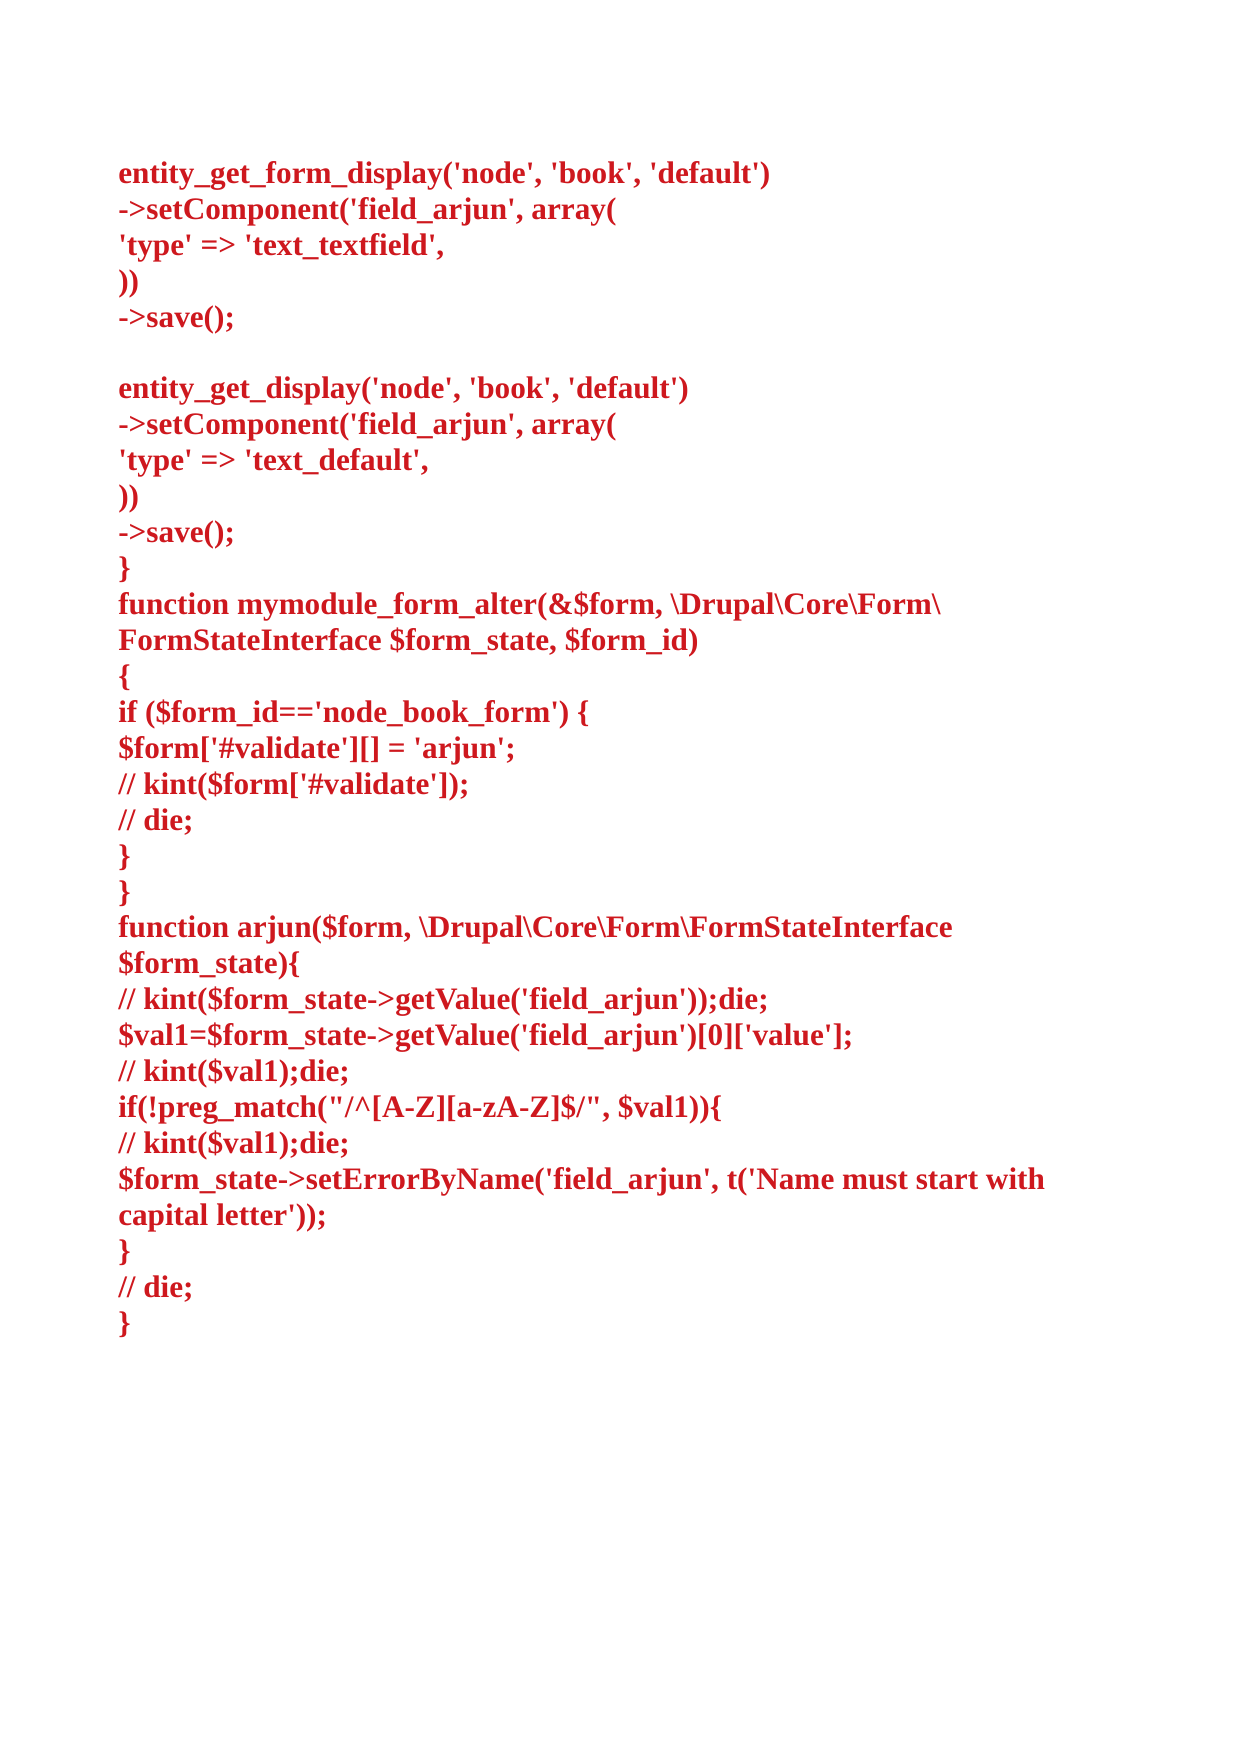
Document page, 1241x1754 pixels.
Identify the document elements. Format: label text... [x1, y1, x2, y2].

text ->save(); [118, 513, 1122, 549]
text ->save(); [118, 298, 1122, 334]
text $form['#validate'][] = 'arjun'; [118, 729, 1122, 765]
text if(!preg_match("/^[A-Z][a-zA-Z]$/", $val1)){ [118, 1088, 1122, 1124]
text ->setComponent('field_arjun', array( [118, 406, 1122, 442]
text function mymodule_form_alter(&$form, \Drupal\Core\Form\FormStateInterface $form_state, $form_id) [118, 585, 1122, 657]
text entity_get_form_display('node', 'book', 'default') [118, 154, 1122, 190]
text } [118, 1232, 1122, 1268]
text // kint($form['#validate']); [118, 765, 1122, 801]
text ->setComponent('field_arjun', array( [118, 190, 1122, 226]
text 'type' => 'text_textfield', [118, 226, 1122, 262]
text function arjun($form, \Drupal\Core\Form\FormStateInterface $form_state){ [118, 909, 1122, 981]
text // kint($val1);die; [118, 1124, 1122, 1160]
text entity_get_display('node', 'book', 'default') [118, 370, 1122, 406]
text } [118, 837, 1122, 873]
text $val1=$form_state->getValue('field_arjun')[0]['value']; [118, 1017, 1122, 1052]
text } [118, 1304, 1122, 1340]
text // die; [118, 801, 1122, 837]
text $form_state->setErrorByName('field_arjun', t('Name must start with capital letter')); [118, 1160, 1122, 1232]
text { [118, 657, 1122, 693]
text 'type' => 'text_default', [118, 442, 1122, 477]
text // kint($val1);die; [118, 1052, 1122, 1088]
text // die; [118, 1268, 1122, 1304]
text if ($form_id=='node_book_form') { [118, 693, 1122, 729]
text } [118, 549, 1122, 585]
text )) [118, 262, 1122, 298]
text } [118, 873, 1122, 909]
text // kint($form_state->getValue('field_arjun'));die; [118, 981, 1122, 1017]
text )) [118, 477, 1122, 513]
